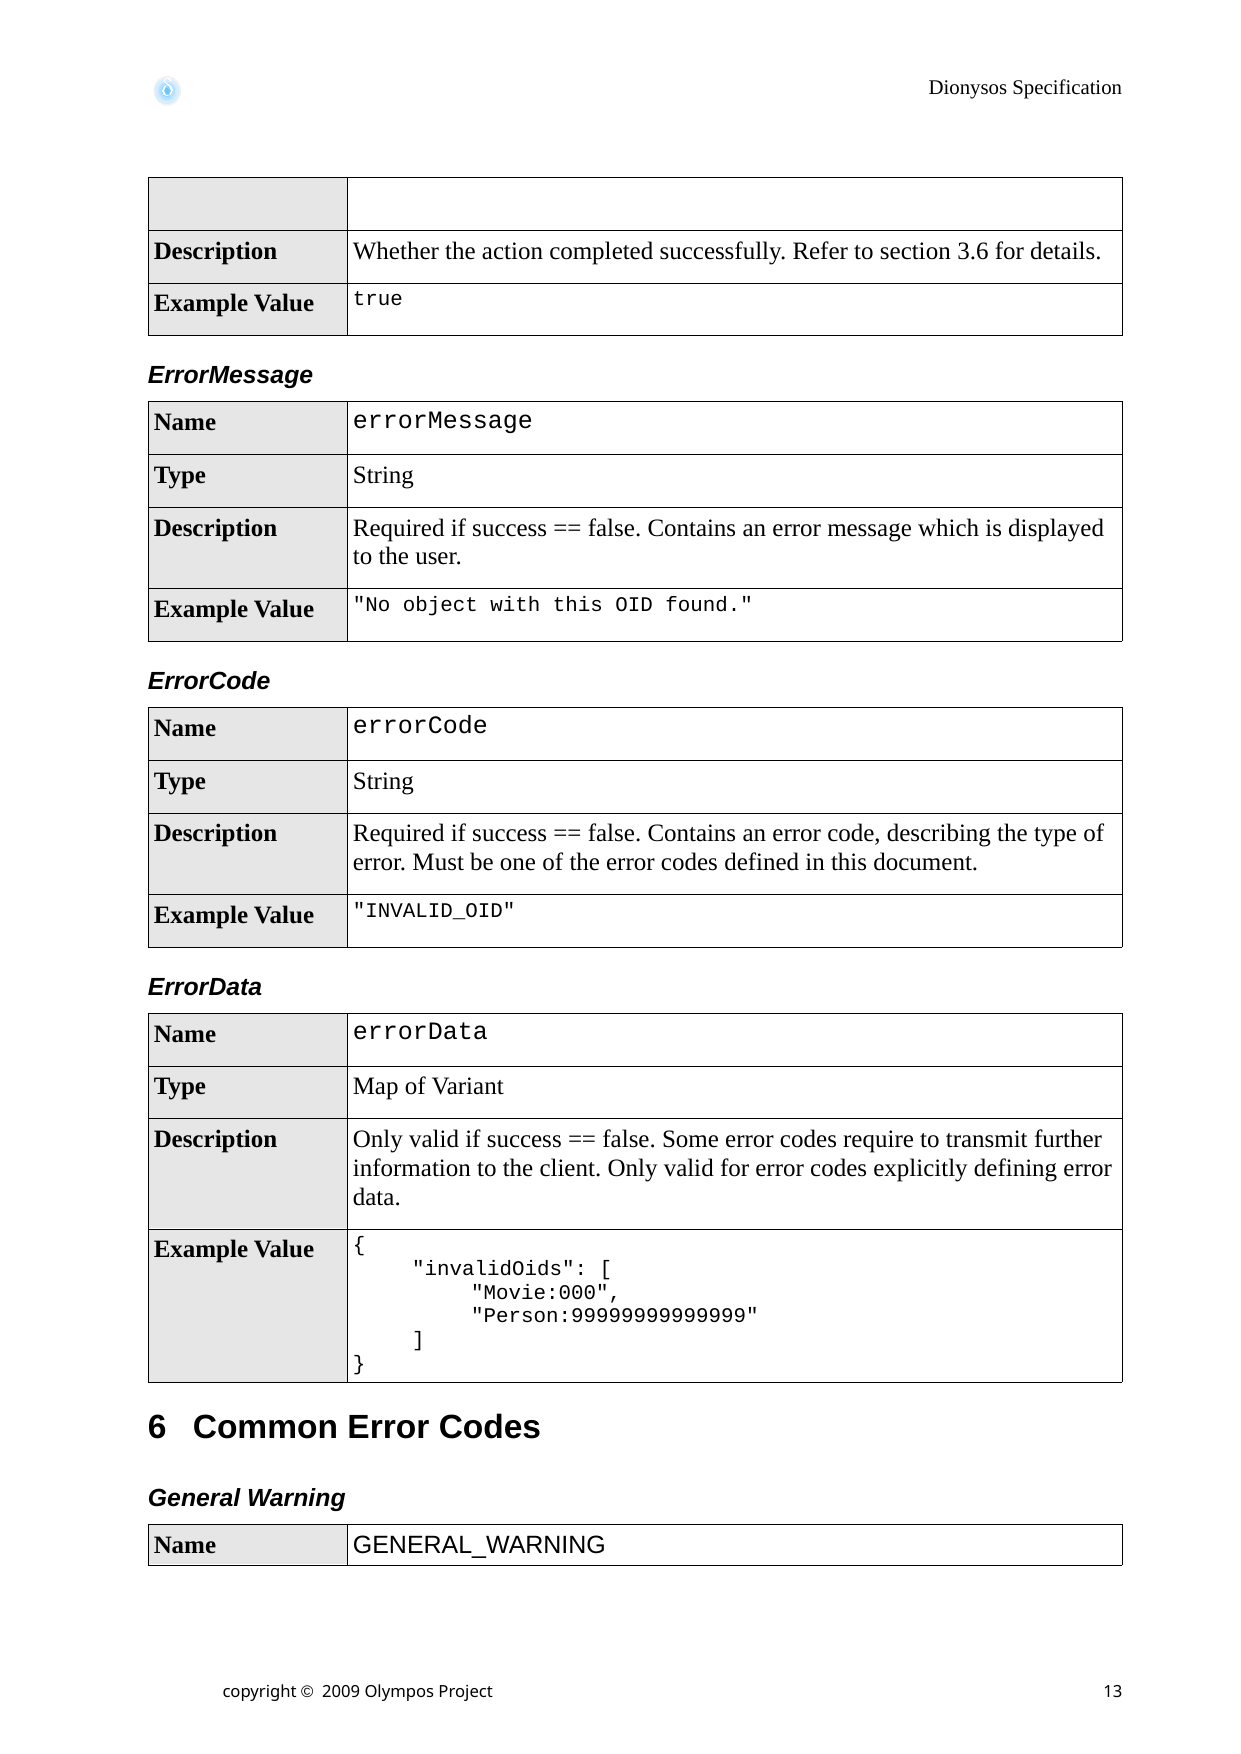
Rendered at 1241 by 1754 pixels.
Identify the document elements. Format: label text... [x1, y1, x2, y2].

table_cell Required if success == false. Contains an error message which is displayed to the user. [348, 508, 1122, 588]
table_cell Map of Variant [348, 1067, 1122, 1118]
table_cell "No object with this OID found." [348, 589, 1122, 641]
text ErrorCode [148, 666, 1122, 695]
table_cell Example Value [149, 895, 347, 947]
table_cell Type [149, 455, 347, 507]
table_cell Required if success == false. Contains an error code, describing the type of error. Must be one of the error codes defined in this document. [348, 814, 1122, 894]
table_header Name [149, 708, 347, 760]
table_cell [348, 178, 1122, 230]
table_cell Example Value [149, 589, 347, 641]
table_cell [149, 178, 347, 230]
table_header Name [149, 402, 347, 454]
table_cell Description [149, 231, 347, 283]
table_cell Description [149, 508, 347, 588]
text ErrorMessage [148, 360, 1122, 389]
table_cell Example Value [149, 1230, 347, 1382]
table_cell "INVALID_OID" [348, 895, 1122, 947]
table_cell Example Value [149, 284, 347, 335]
table_cell String [348, 455, 1122, 507]
table_header errorData [348, 1014, 1122, 1066]
table_cell Type [149, 1067, 347, 1118]
table_header errorMessage [348, 402, 1122, 454]
table_cell String [348, 761, 1122, 813]
text General Warning [148, 1483, 1122, 1512]
text ErrorData [148, 972, 1122, 1000]
table_cell true [348, 284, 1122, 335]
table_cell Whether the action completed successfully. Refer to section 3.6 for details. [348, 231, 1122, 283]
table_cell Type [149, 761, 347, 813]
table_cell Description [149, 1119, 347, 1228]
table_header Name [149, 1525, 347, 1564]
table_cell Description [149, 814, 347, 894]
table_cell Only valid if success == false. Some error codes require to transmit further information to the client. Only valid for error codes explicitly defining error data. [348, 1119, 1122, 1228]
picture [152, 75, 184, 106]
table_header GENERAL_WARNING [348, 1525, 1122, 1564]
table_cell { "invalidOids": [ "Movie:000", "Person:99999999999999" ] } [348, 1230, 1122, 1382]
table_header Name [149, 1014, 347, 1066]
subtitle Common Error Codes [148, 1407, 1122, 1446]
table_header errorCode [348, 708, 1122, 760]
